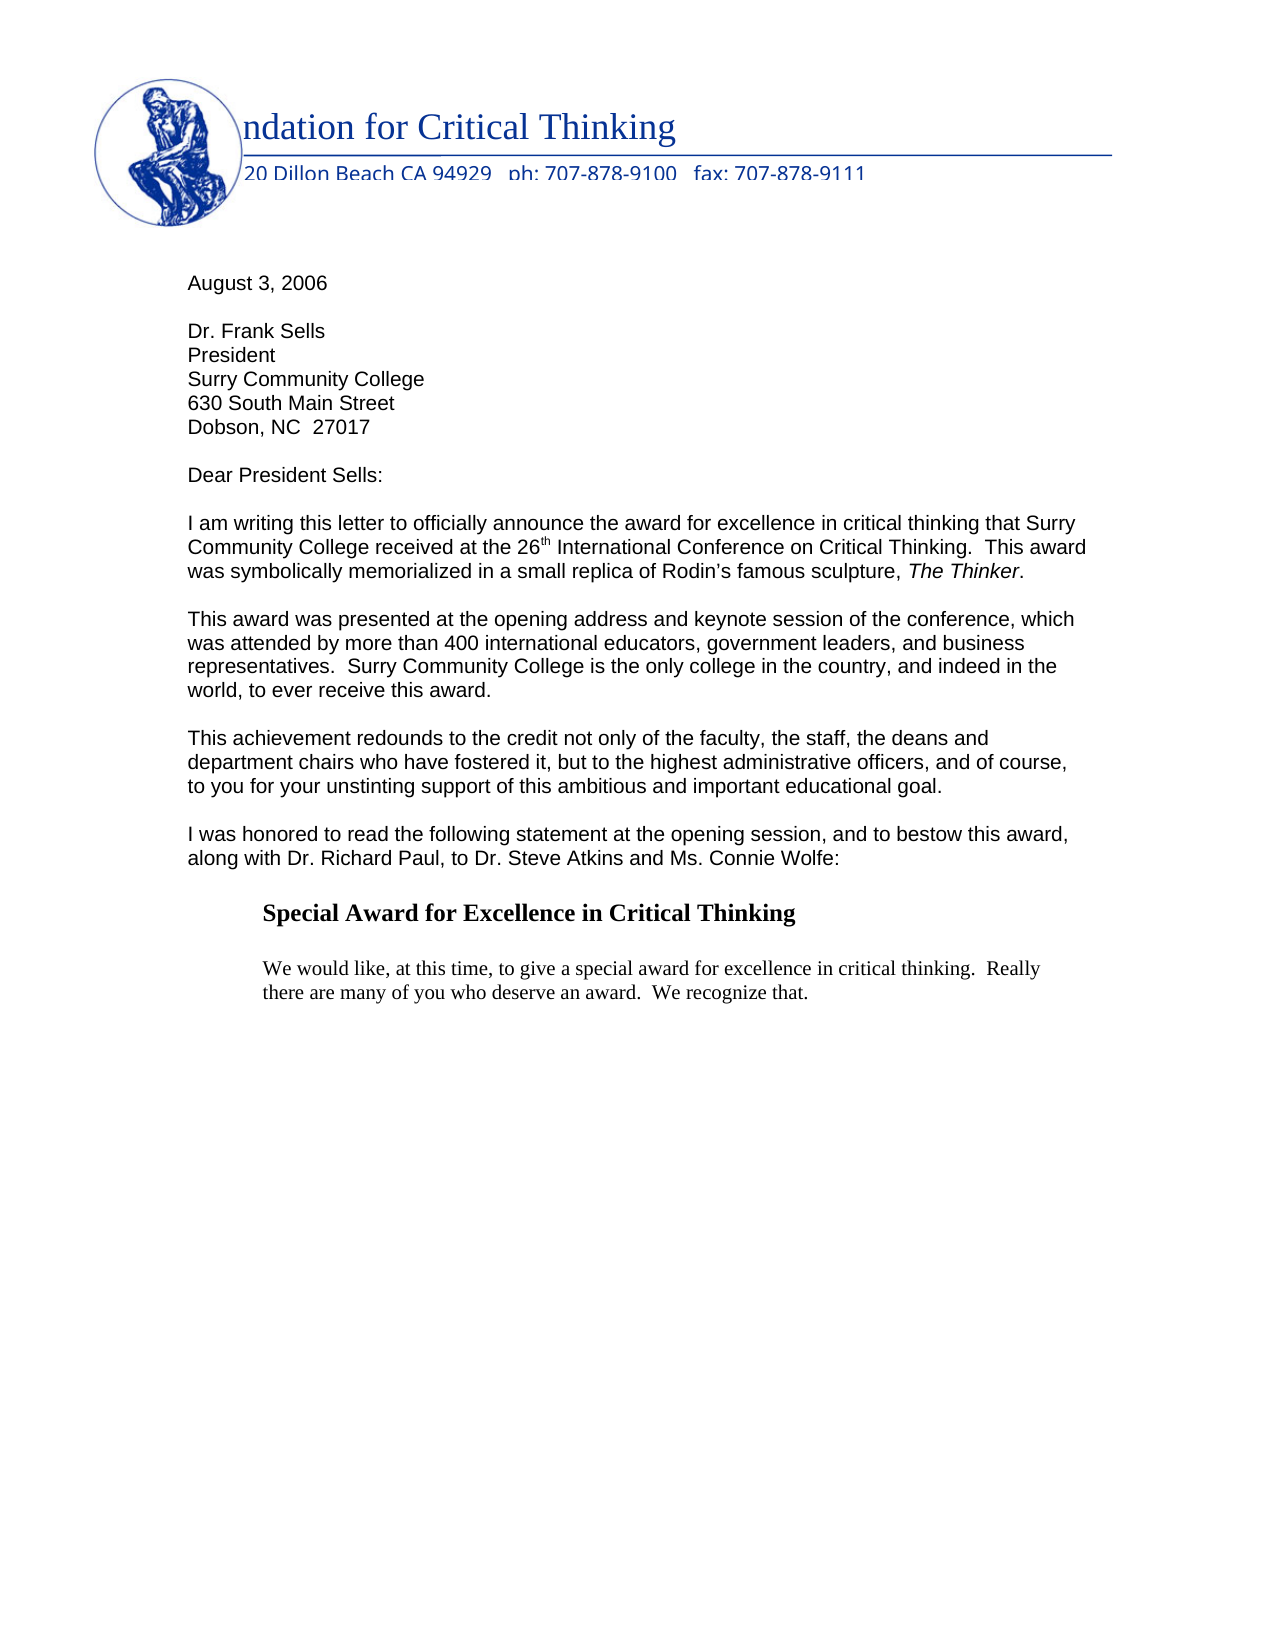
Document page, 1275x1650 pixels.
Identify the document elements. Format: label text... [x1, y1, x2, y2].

text I am writing this letter to officially announce the award for excellence in critical thinking that Surry Community College received at the 26th International Conference on Critical Thinking. This award was symbolically memorialized in a small replica of Rodin’s famous sculpture, The Thinker. [187, 511, 1087, 582]
subtitle August 3, 2006 [187, 271, 1087, 295]
text Surry Community College [187, 367, 1087, 391]
text 630 South Main Street [187, 391, 1087, 415]
text This award was presented at the opening address and keynote session of the conference, which was attended by more than 400 international educators, government leaders, and business representatives. Surry Community College is the only college in the country, and indeed in the world, to ever receive this award. [187, 606, 1087, 702]
text I was honored to read the following statement at the opening session, and to bestow this award, along with Dr. Richard Paul, to Dr. Steve Atkins and Ms. Connie Wolfe: [187, 822, 1087, 870]
text Dr. Frank Sells [187, 319, 1087, 343]
text Dear President Sells: [187, 463, 1087, 487]
text President [187, 343, 1087, 367]
text We would like, at this time, to give a special award for excellence in critical thinking. Really there are many of you who deserve an award. We recognize that. [262, 956, 1087, 1004]
text This achievement redounds to the credit not only of the faculty, the staff, the deans and department chairs who have fostered it, but to the highest administrative officers, and of course, to you for your unstinting support of this ambitious and important educational goal. [187, 726, 1087, 798]
text POB 220 Dillon Beach CA 94929 ph: 707-878-9100 fax: 707-878-9111 elder@criticalthinking.org [244, 159, 1129, 180]
text Dobson, NC 27017 [187, 415, 1087, 439]
subtitle Special Award for Excellence in Critical Thinking [262, 898, 1087, 927]
picture [93, 77, 244, 228]
subtitle Foundation for Critical Thinking [244, 104, 1129, 147]
